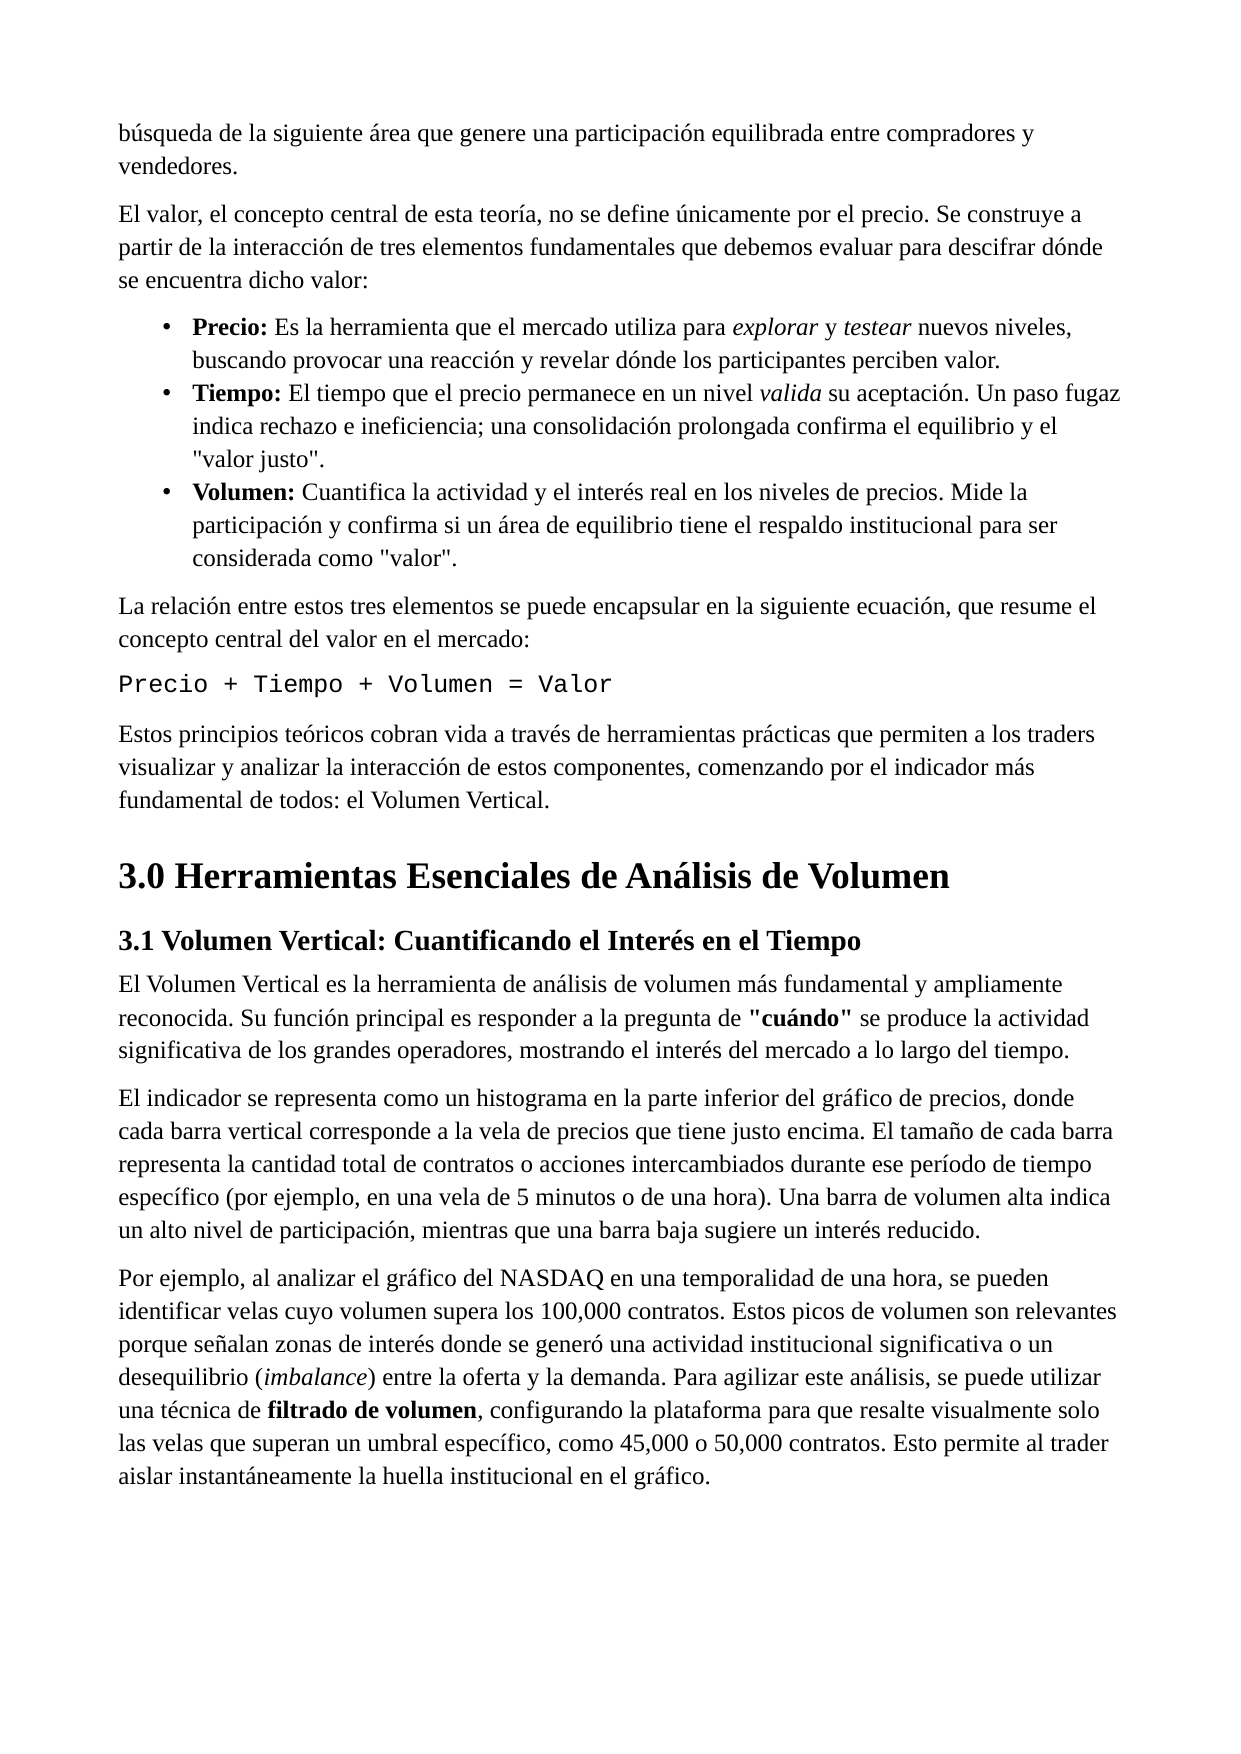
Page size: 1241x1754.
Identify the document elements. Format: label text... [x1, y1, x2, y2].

list Volumen: Cuantifica la actividad y el interés real en los niveles de precios. Mide la participación y confirma si un área de equilibrio tiene el respaldo institucional para ser considerada como "valor". [162, 477, 1122, 572]
text El indicador se representa como un histograma en la parte inferior del gráfico de precios, donde cada barra vertical corresponde a la vela de precios que tiene justo encima. El tamaño de cada barra representa la cantidad total de contratos o acciones intercambiados durante ese período de tiempo específico (por ejemplo, en una vela de 5 minutos o de una hora). Una barra de volumen alta indica un alto nivel de participación, mientras que una barra baja sugiere un interés reducido. [118, 1083, 1122, 1244]
text La relación entre estos tres elementos se puede encapsular en la siguiente ecuación, que resume el concepto central del valor en el mercado: [118, 591, 1122, 653]
text búsqueda de la siguiente área que genere una participación equilibrada entre compradores y vendedores. [118, 118, 1122, 180]
list Tiempo: El tiempo que el precio permanece en un nivel valida su aceptación. Un paso fugaz indica rechazo e ineficiencia; una consolidación prolongada confirma el equilibrio y el "valor justo". [162, 378, 1122, 473]
subtitle 3.1 Volumen Vertical: Cuantificando el Interés en el Tiempo [118, 923, 1122, 957]
text Precio + Tiempo + Volumen = Valor [118, 672, 1122, 700]
text El Volumen Vertical es la herramienta de análisis de volumen más fundamental y ampliamente reconocida. Su función principal es responder a la pregunta de "cuándo" se produce la actividad significativa de los grandes operadores, mostrando el interés del mercado a lo largo del tiempo. [118, 969, 1122, 1064]
subtitle 3.0 Herramientas Esenciales de Análisis de Volumen [118, 853, 1122, 896]
text El valor, el concepto central de esta teoría, no se define únicamente por el precio. Se construye a partir de la interacción de tres elementos fundamentales que debemos evaluar para descifrar dónde se encuentra dicho valor: [118, 199, 1122, 293]
list Precio: Es la herramienta que el mercado utiliza para explorar y testear nuevos niveles, buscando provocar una reacción y revelar dónde los participantes perciben valor. [162, 312, 1122, 374]
text Por ejemplo, al analizar el gráfico del NASDAQ en una temporalidad de una hora, se pueden identificar velas cuyo volumen supera los 100,000 contratos. Estos picos de volumen son relevantes porque señalan zonas de interés donde se generó una actividad institucional significativa o un desequilibrio (imbalance) entre la oferta y la demanda. Para agilizar este análisis, se puede utilizar una técnica de filtrado de volumen, configurando la plataforma para que resalte visualmente solo las velas que superan un umbral específico, como 45,000 o 50,000 contratos. Esto permite al trader aislar instantáneamente la huella institucional en el gráfico. [118, 1263, 1122, 1490]
text Estos principios teóricos cobran vida a través de herramientas prácticas que permiten a los traders visualizar y analizar la interacción de estos componentes, comenzando por el indicador más fundamental de todos: el Volumen Vertical. [118, 719, 1122, 814]
